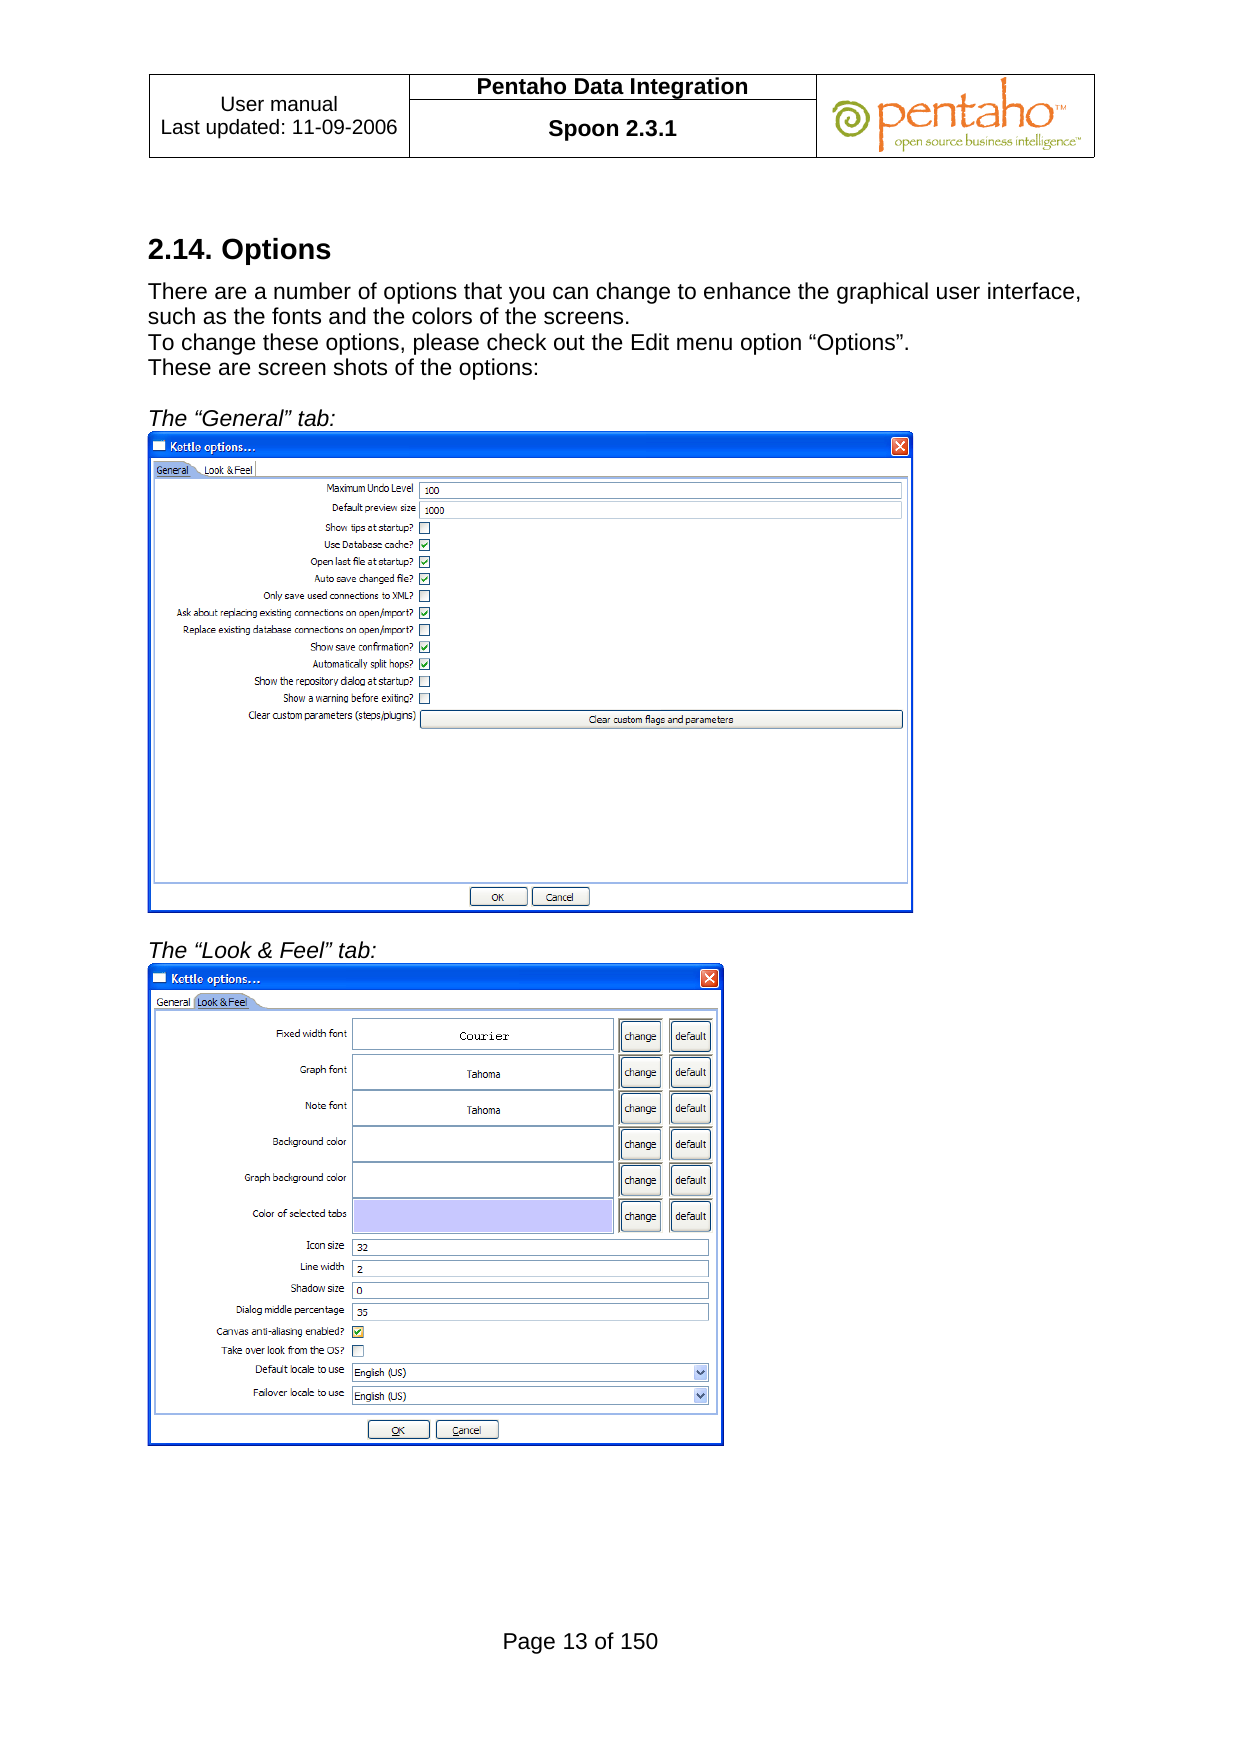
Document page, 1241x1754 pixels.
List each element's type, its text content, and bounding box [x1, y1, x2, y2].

text To change these options, please check out the Edit menu option “Options”. [148, 329, 1092, 355]
text The “Look & Feel” tab: [148, 938, 1092, 963]
text These are screen shots of the options: [148, 355, 1092, 381]
subtitle Options [148, 233, 1092, 266]
picture [147, 431, 914, 913]
text There are a number of options that you can change to enhance the graphical user interface, such as the fonts and the colors of the screens. [148, 278, 1092, 329]
picture [147, 963, 724, 1446]
text The “General” tab: [148, 406, 1092, 432]
